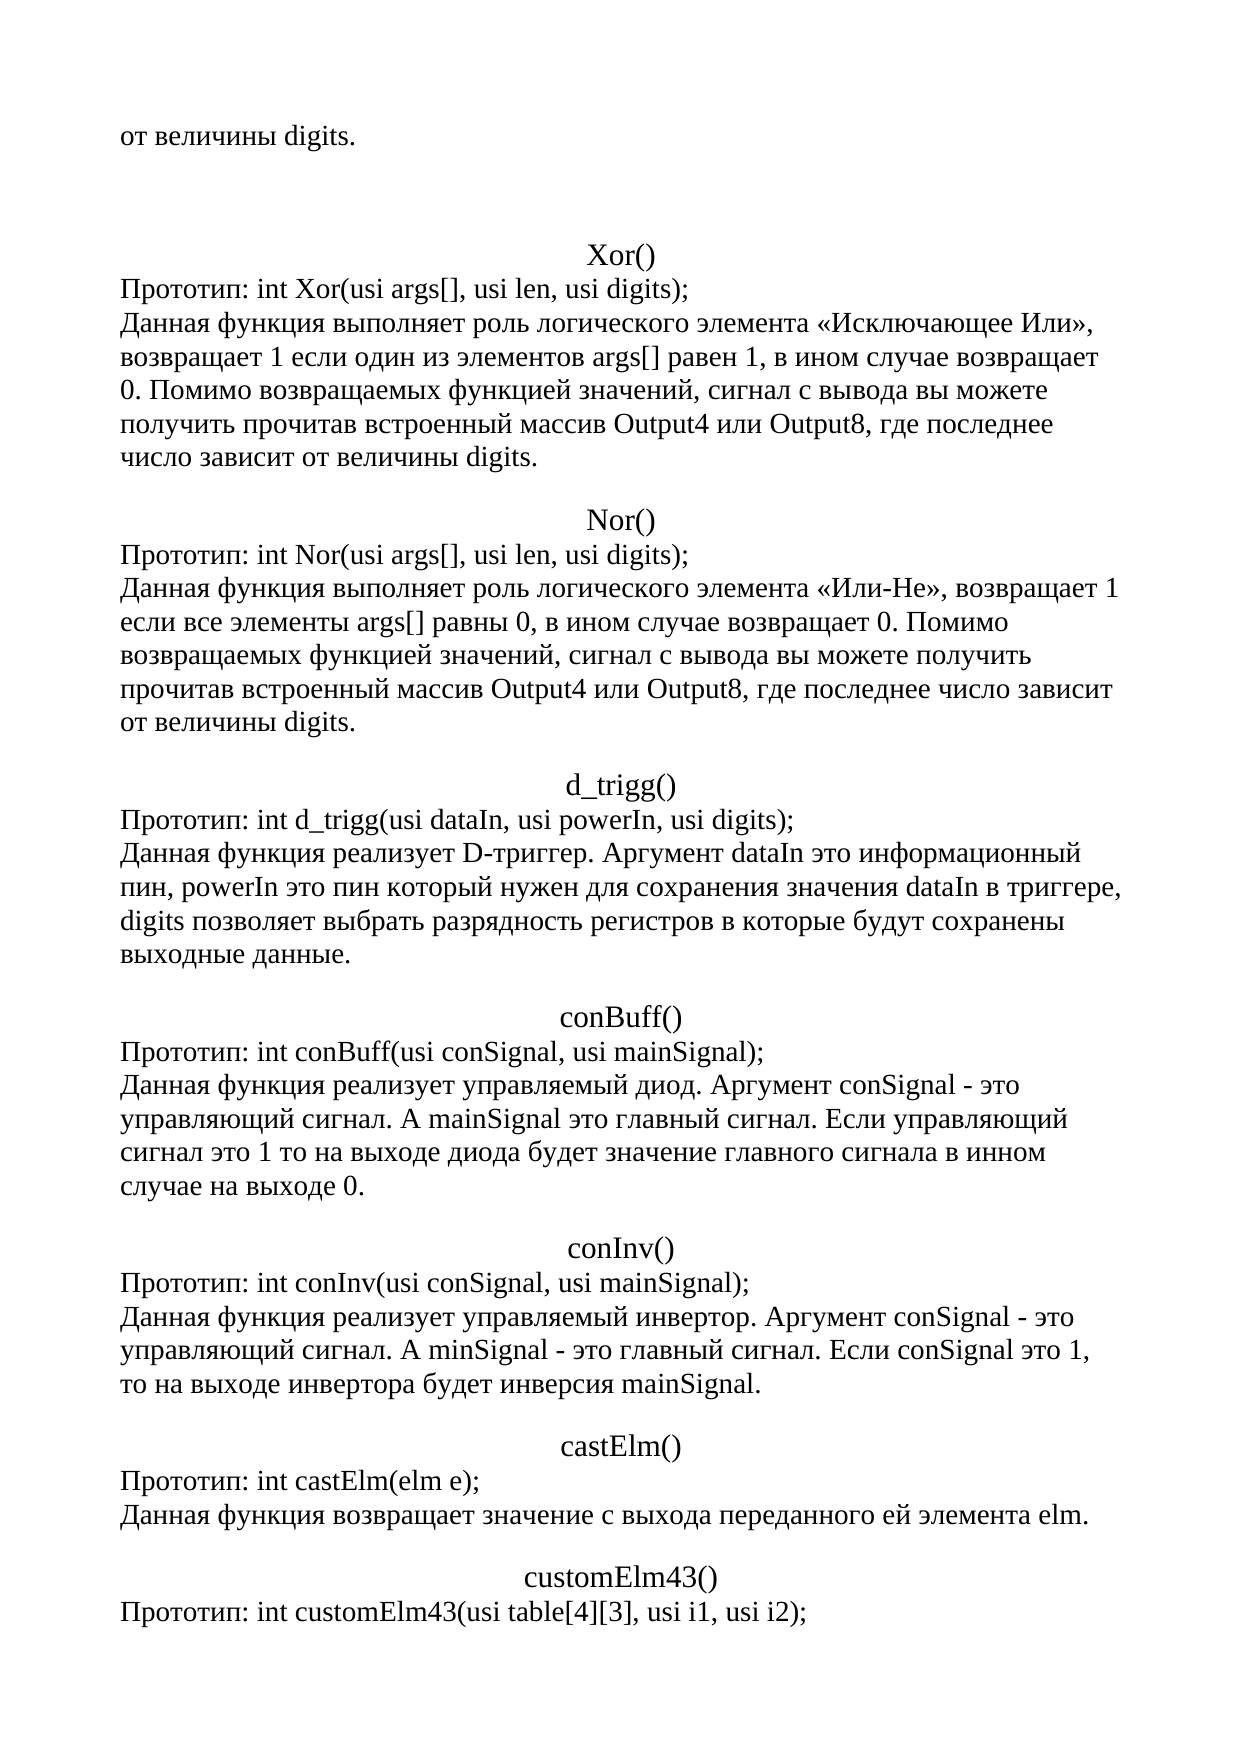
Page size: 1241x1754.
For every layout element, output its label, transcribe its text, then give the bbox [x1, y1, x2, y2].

text d_trigg() [120, 766, 1122, 802]
text Данная функция выполняет роль логического элемента «Или-Не», возвращает 1 если все элементы args[] равны 0, в ином случае возвращает 0. Помимо возвращаемых функцией значений, сигнал с вывода вы можете получить прочитав встроенный массив Output4 или Output8, где последнее число зависит от величины digits. [120, 570, 1122, 738]
text Прототип: int Nor(usi args[], usi len, usi digits); [120, 537, 1122, 570]
text castElm() [120, 1428, 1122, 1463]
text Прототип: int conInv(usi conSignal, usi mainSignal); [120, 1265, 1122, 1299]
text customElm43() [120, 1559, 1122, 1594]
text Nor() [120, 501, 1122, 537]
text Xor() [120, 236, 1122, 272]
text Данная функция реализует D-триггер. Аргумент dataIn это информационный пин, powerIn это пин который нужен для сохранения значения dataIn в триггере, digits позволяет выбрать разрядность регистров в которые будут сохранены выходные данные. [120, 836, 1122, 970]
text conInv() [120, 1229, 1122, 1265]
text Данная функция реализует управляемый диод. Аргумент conSignal - это управляющий сигнал. А mainSignal это главный сигнал. Если управляющий сигнал это 1 то на выходе диода будет значение главного сигнала в инном случае на выходе 0. [120, 1067, 1122, 1201]
text Прототип: int customElm43(usi table[4][3], usi i1, usi i2); [120, 1594, 1122, 1628]
text Прототип: int conBuff(usi conSignal, usi mainSignal); [120, 1034, 1122, 1067]
text conBuff() [120, 998, 1122, 1034]
text Данная функция реализует управляемый инвертор. Аргумент conSignal - это управляющий сигнал. А minSignal - это главный сигнал. Если conSignal это 1, то на выходе инвертора будет инверсия mainSignal. [120, 1299, 1122, 1399]
text от величины digits. [120, 118, 1122, 152]
text Данная функция выполняет роль логического элемента «Исключающее Или», возвращает 1 если один из элементов args[] равен 1, в ином случае возвращает 0. Помимо возвращаемых функцией значений, сигнал с вывода вы можете получить прочитав встроенный массив Output4 или Output8, где последнее число зависит от величины digits. [120, 305, 1122, 473]
text Прототип: int d_trigg(usi dataIn, usi powerIn, usi digits); [120, 802, 1122, 836]
text Прототип: int castElm(elm e); [120, 1463, 1122, 1497]
text Прототип: int Xor(usi args[], usi len, usi digits); [120, 272, 1122, 305]
text Данная функция возвращает значение с выхода переданного ей элемента elm. [120, 1497, 1122, 1531]
